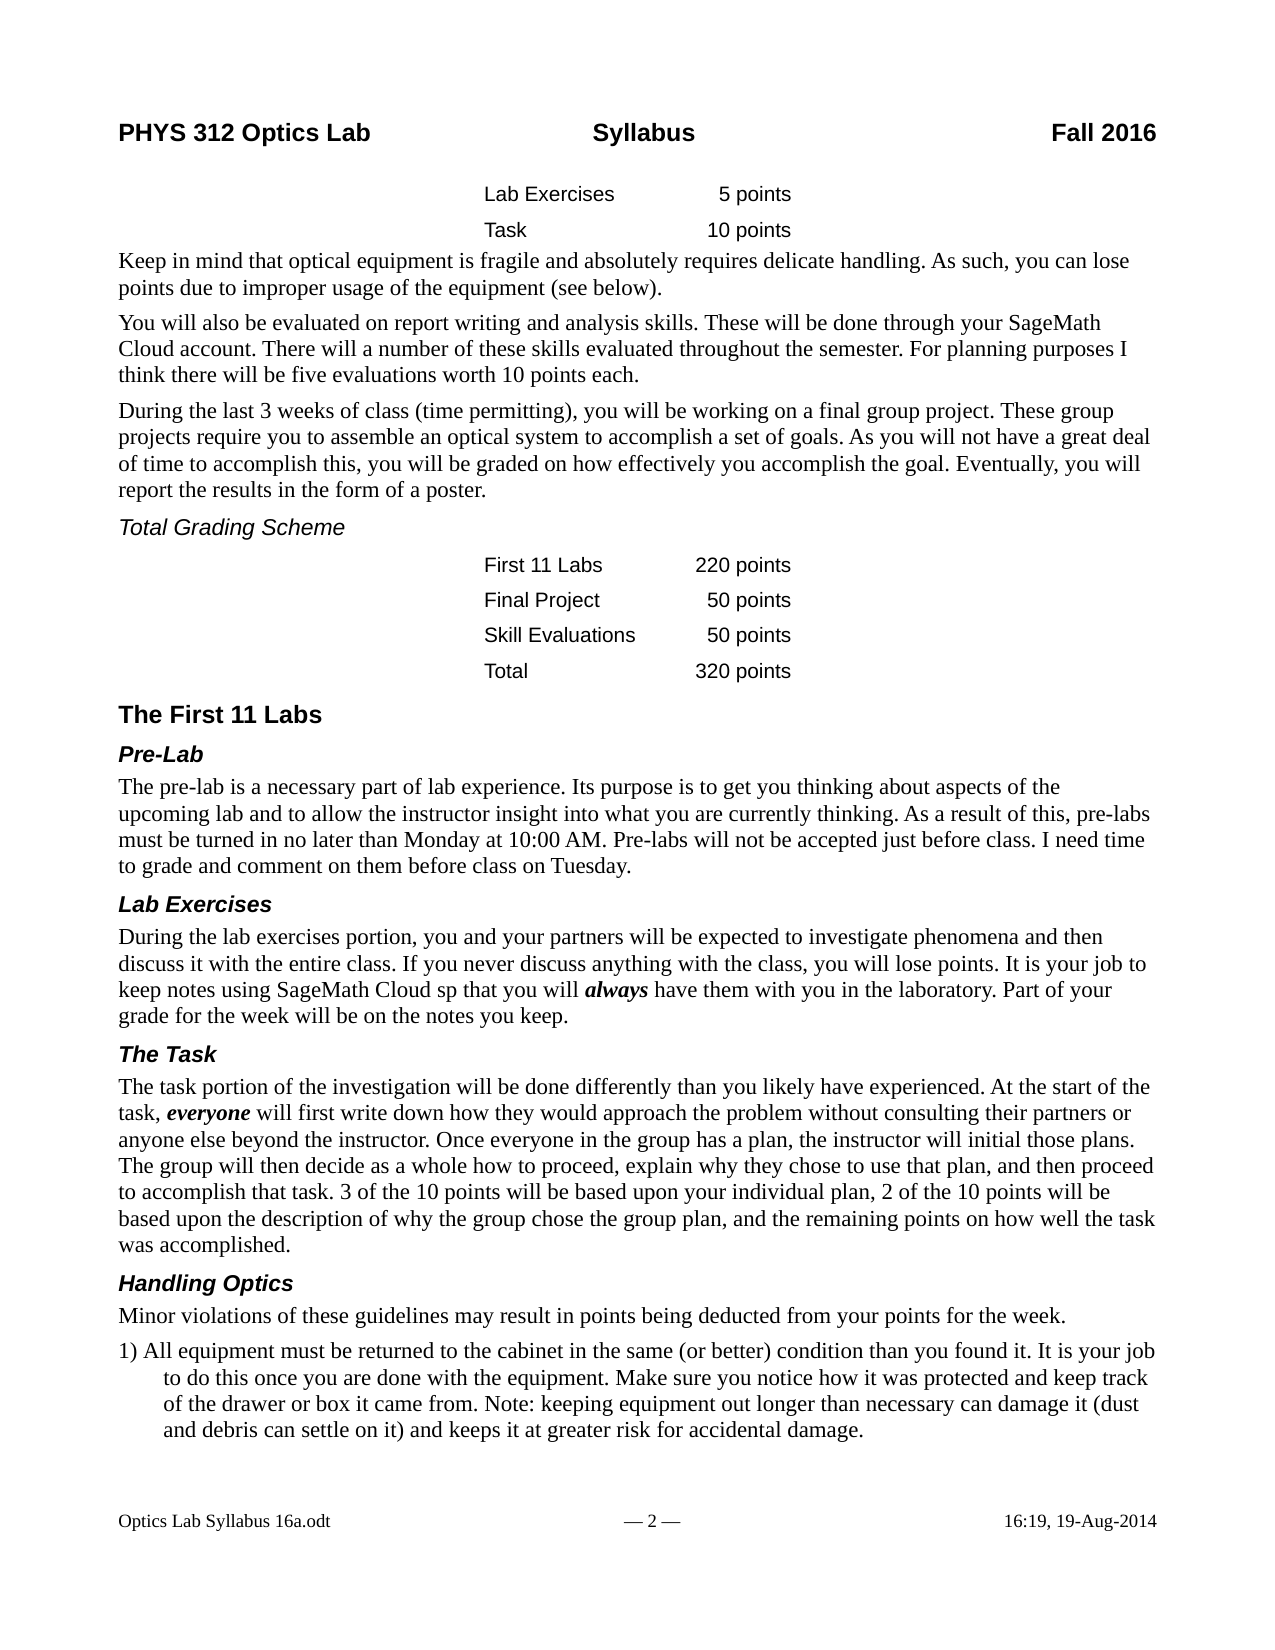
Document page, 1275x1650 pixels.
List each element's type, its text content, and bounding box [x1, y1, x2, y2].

table_header First 11 Labs [478, 547, 666, 582]
text During the last 3 weeks of class (time permitting), you will be working on a final group project. These group projects require you to assemble an optical system to accomplish a set of goals. As you will not have a great deal of time to accomplish this, you will be graded on how effectively you accomplish the goal. Eventually, you will report the results in the form of a poster. [118, 397, 1157, 502]
text The pre-lab is a necessary part of lab experience. Its purpose is to get you thinking about aspects of the upcoming lab and to allow the instructor insight into what you are currently thinking. As a result of this, pre-labs must be turned in no later than Monday at 10:00 AM. Pre-labs will not be accepted just before class. I need time to grade and comment on them before class on Tuesday. [118, 773, 1157, 879]
subtitle Lab Exercises [118, 891, 1157, 917]
table_cell 5 points [666, 176, 797, 212]
table_cell Skill Evaluations [478, 618, 666, 653]
subtitle The Task [118, 1041, 1157, 1067]
table_cell 50 points [666, 618, 797, 653]
text Keep in mind that optical equipment is fragile and absolutely requires delicate handling. As such, you can lose points due to improper usage of the equipment (see below). [118, 247, 1157, 300]
text You will also be evaluated on report writing and analysis skills. These will be done through your SageMath Cloud account. There will a number of these skills evaluated throughout the semester. For planning purposes I think there will be five evaluations worth 10 points each. [118, 309, 1157, 388]
subtitle Handling Optics [118, 1269, 1157, 1296]
table_cell 320 points [666, 653, 797, 688]
table_cell Total [478, 653, 666, 688]
table_cell 10 points [666, 212, 797, 247]
subtitle Pre-Lab [118, 741, 1157, 767]
table_cell Lab Exercises [478, 176, 666, 212]
subtitle Total Grading Scheme [118, 514, 1157, 541]
table_cell 50 points [666, 582, 797, 617]
text The task portion of the investigation will be done differently than you likely have experienced. At the start of the task, everyone will first write down how they would approach the problem without consulting their partners or anyone else beyond the instructor. Once everyone in the group has a plan, the instructor will initial those plans. The group will then decide as a whole how to proceed, explain why they chose to use that plan, and then proceed to accomplish that task. 3 of the 10 points will be based upon your individual plan, 2 of the 10 points will be based upon the description of why the group chose the group plan, and the remaining points on how well the task was accomplished. [118, 1073, 1157, 1257]
list All equipment must be returned to the cabinet in the same (or better) condition than you found it. It is your job to do this once you are done with the equipment. Make sure you notice how it was protected and keep track of the drawer or box it came from. Note: keeping equipment out longer than necessary can damage it (dust and debris can settle on it) and keeps it at greater risk for accidental damage. [118, 1337, 1157, 1443]
text Minor violations of these guidelines may result in points being deducted from your points for the week. [118, 1302, 1157, 1328]
text During the lab exercises portion, you and your partners will be expected to investigate phenomena and then discuss it with the entire class. If you never discuss anything with the class, you will lose points. It is your job to keep notes using SageMath Cloud sp that you will always have them with you in the laboratory. Part of your grade for the week will be on the notes you keep. [118, 923, 1157, 1029]
table_cell Task [478, 212, 666, 247]
table_header 220 points [666, 547, 797, 582]
subtitle The First 11 Labs [118, 700, 1157, 729]
table_cell Final Project [478, 582, 666, 617]
